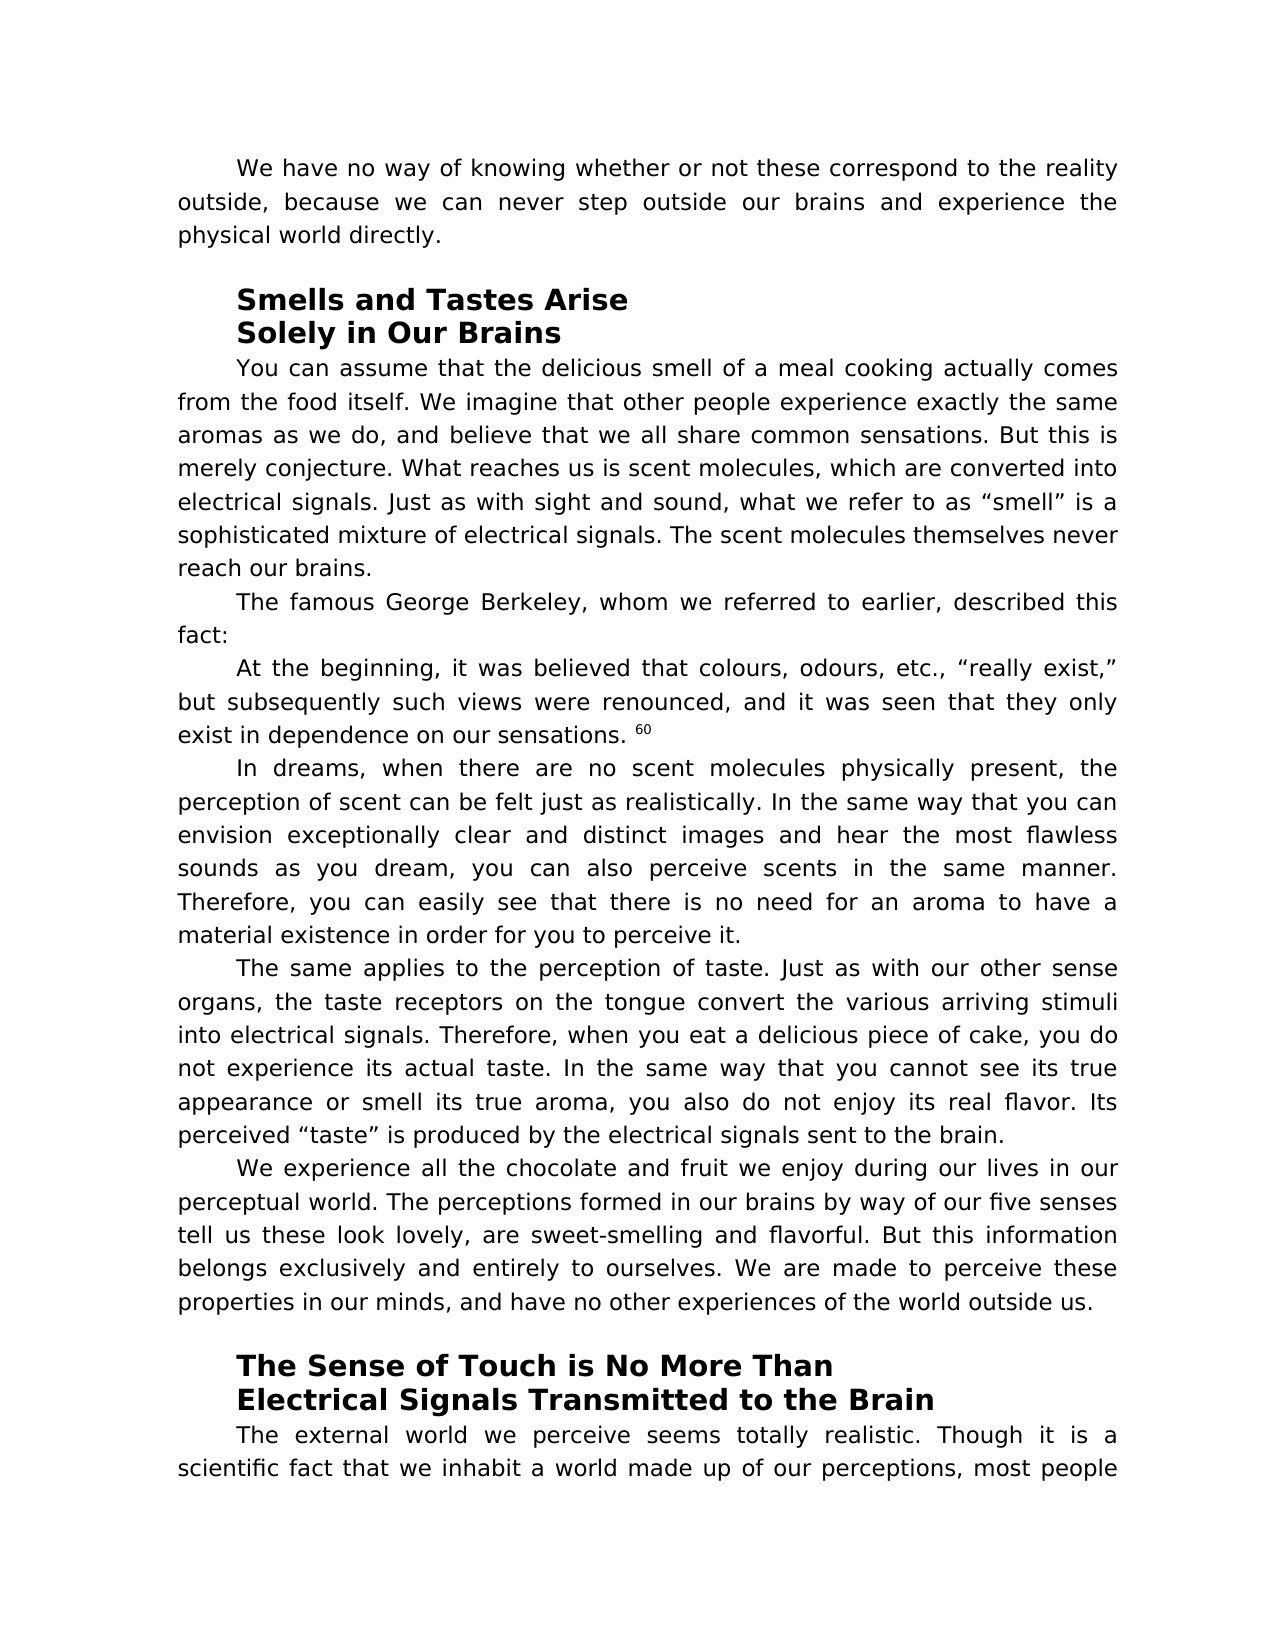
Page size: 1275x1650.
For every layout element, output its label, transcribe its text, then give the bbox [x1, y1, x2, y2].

text The external world we perceive seems totally realistic. Though it is a scientific fact that we inhabit a world made up of our perceptions, most people [177, 1417, 1119, 1483]
text We have no way of knowing whether or not these correspond to the reality outside, because we can never step outside our brains and experience the physical world directly. [177, 150, 1119, 250]
text Smells and Tastes Arise [177, 283, 1119, 317]
text The same applies to the perception of taste. Just as with our other sense organs, the taste receptors on the tongue convert the various arriving stimuli into electrical signals. Therefore, when you eat a delicious piece of cake, you do not experience its actual taste. In the same way that you cannot see its true appearance or smell its true aroma, you also do not enjoy its real flavor. Its perceived “taste” is produced by the electrical signals sent to the brain. [177, 950, 1119, 1150]
text The famous George Berkeley, whom we referred to earlier, described this fact: [177, 583, 1119, 650]
text Electrical Signals Transmitted to the Brain [177, 1383, 1119, 1417]
text You can assume that the delicious smell of a meal cooking actually comes from the food itself. We imagine that other people experience exactly the same aromas as we do, and believe that we all share common sensations. But this is merely conjecture. What reaches us is scent molecules, which are converted into electrical signals. Just as with sight and sound, what we refer to as “smell” is a sophisticated mixture of electrical signals. The scent molecules themselves never reach our brains. [177, 350, 1119, 583]
text Solely in Our Brains [177, 317, 1119, 350]
text We experience all the chocolate and fruit we enjoy during our lives in our perceptual world. The perceptions formed in our brains by way of our five senses tell us these look lovely, are sweet-smelling and flavorful. But this information belongs exclusively and entirely to ourselves. We are made to perceive these properties in our minds, and have no other experiences of the world outside us. [177, 1150, 1119, 1317]
text The Sense of Touch is No More Than [177, 1350, 1119, 1383]
text In dreams, when there are no scent molecules physically present, the perception of scent can be felt just as realistically. In the same way that you can envision exceptionally clear and distinct images and hear the most flawless sounds as you dream, you can also perceive scents in the same manner. Therefore, you can easily see that there is no need for an aroma to have a material existence in order for you to perceive it. [177, 750, 1119, 950]
text At the beginning, it was believed that colours, odours, etc., “really exist,” but subsequently such views were renounced, and it was seen that they only exist in dependence on our sensations. 60 [177, 650, 1119, 750]
